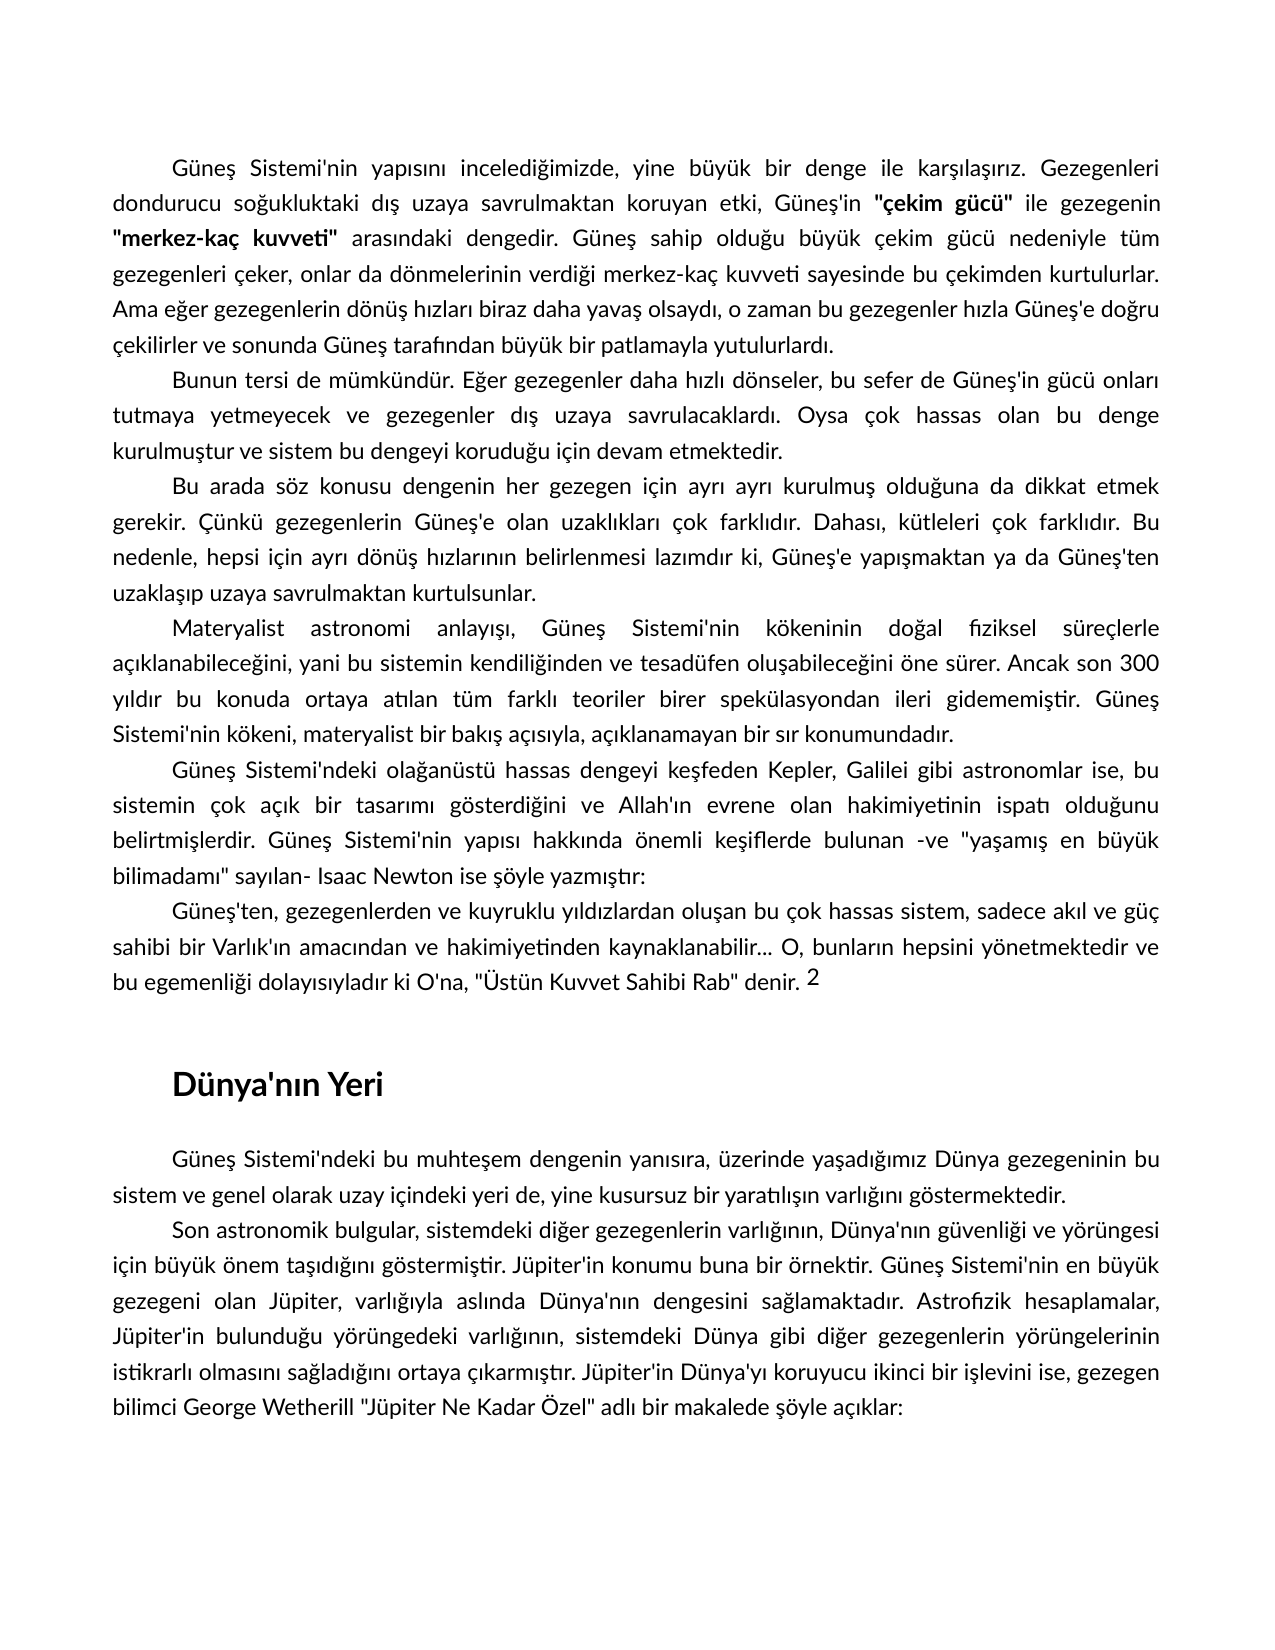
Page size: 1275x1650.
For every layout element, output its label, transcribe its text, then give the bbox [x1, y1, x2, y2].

text Son astronomik bulgular, sistemdeki diğer gezegenlerin varlığının, Dünya'nın güvenliği ve yörüngesi için büyük önem taşıdığını göstermiştir. Jüpiter'in konumu buna bir örnektir. Güneş Sistemi'nin en büyük gezegeni olan Jüpiter, varlığıyla aslında Dünya'nın dengesini sağlamaktadır. Astrofizik hesaplamalar, Jüpiter'in bulunduğu yörüngedeki varlığının, sistemdeki Dünya gibi diğer gezegenlerin yörüngelerinin istikrarlı olmasını sağladığını ortaya çıkarmıştır. Jüpiter'in Dünya'yı koruyucu ikinci bir işlevini ise, gezegen bilimci George Wetherill "Jüpiter Ne Kadar Özel" adlı bir makalede şöyle açıklar: [112, 1210, 1161, 1423]
text Bu arada söz konusu dengenin her gezegen için ayrı ayrı kurulmuş olduğuna da dikkat etmek gerekir. Çünkü gezegenlerin Güneş'e olan uzaklıkları çok farklıdır. Dahası, kütleleri çok farklıdır. Bu nedenle, hepsi için ayrı dönüş hızlarının belirlenmesi lazımdır ki, Güneş'e yapışmaktan ya da Güneş'ten uzaklaşıp uzaya savrulmaktan kurtulsunlar. [112, 466, 1161, 608]
text Güneş Sistemi'ndeki olağanüstü hassas dengeyi keşfeden Kepler, Galilei gibi astronomlar ise, bu sistemin çok açık bir tasarımı gösterdiğini ve Allah'ın evrene olan hakimiyetinin ispatı olduğunu belirtmişlerdir. Güneş Sistemi'nin yapısı hakkında önemli keşiflerde bulunan -ve "yaşamış en büyük bilimadamı" sayılan- Isaac Newton ise şöyle yazmıştır: [112, 750, 1161, 891]
text Güneş Sistemi'ndeki bu muhteşem dengenin yanısıra, üzerinde yaşadığımız Dünya gezegeninin bu sistem ve genel olarak uzay içindeki yeri de, yine kusursuz bir yaratılışın varlığını göstermektedir. [112, 1139, 1161, 1210]
text Güneş'ten, gezegenlerden ve kuyruklu yıldızlardan oluşan bu çok hassas sistem, sadece akıl ve güç sahibi bir Varlık'ın amacından ve hakimiyetinden kaynaklanabilir... O, bunların hepsini yönetmektedir ve bu egemenliği dolayısıyladır ki O'na, "Üstün Kuvvet Sahibi Rab" denir. 2 [112, 891, 1161, 998]
text Bunun tersi de mümkündür. Eğer gezegenler daha hızlı dönseler, bu sefer de Güneş'in gücü onları tutmaya yetmeyecek ve gezegenler dış uzaya savrulacaklardı. Oysa çok hassas olan bu denge kurulmuştur ve sistem bu dengeyi koruduğu için devam etmektedir. [112, 360, 1161, 466]
text Dünya'nın Yeri [112, 1068, 1161, 1104]
text Güneş Sistemi'nin yapısını incelediğimizde, yine büyük bir denge ile karşılaşırız. Gezegenleri dondurucu soğukluktaki dış uzaya savrulmaktan koruyan etki, Güneş'in "çekim gücü" ile gezegenin "merkez-kaç kuvveti" arasındaki dengedir. Güneş sahip olduğu büyük çekim gücü nedeniyle tüm gezegenleri çeker, onlar da dönmelerinin verdiği merkez-kaç kuvveti sayesinde bu çekimden kurtulurlar. Ama eğer gezegenlerin dönüş hızları biraz daha yavaş olsaydı, o zaman bu gezegenler hızla Güneş'e doğru çekilirler ve sonunda Güneş tarafından büyük bir patlamayla yutulurlardı. [112, 148, 1161, 360]
text Materyalist astronomi anlayışı, Güneş Sistemi'nin kökeninin doğal fiziksel süreçlerle açıklanabileceğini, yani bu sistemin kendiliğinden ve tesadüfen oluşabileceğini öne sürer. Ancak son 300 yıldır bu konuda ortaya atılan tüm farklı teoriler birer spekülasyondan ileri gidememiştir. Güneş Sistemi'nin kökeni, materyalist bir bakış açısıyla, açıklanamayan bir sır konumundadır. [112, 608, 1161, 750]
